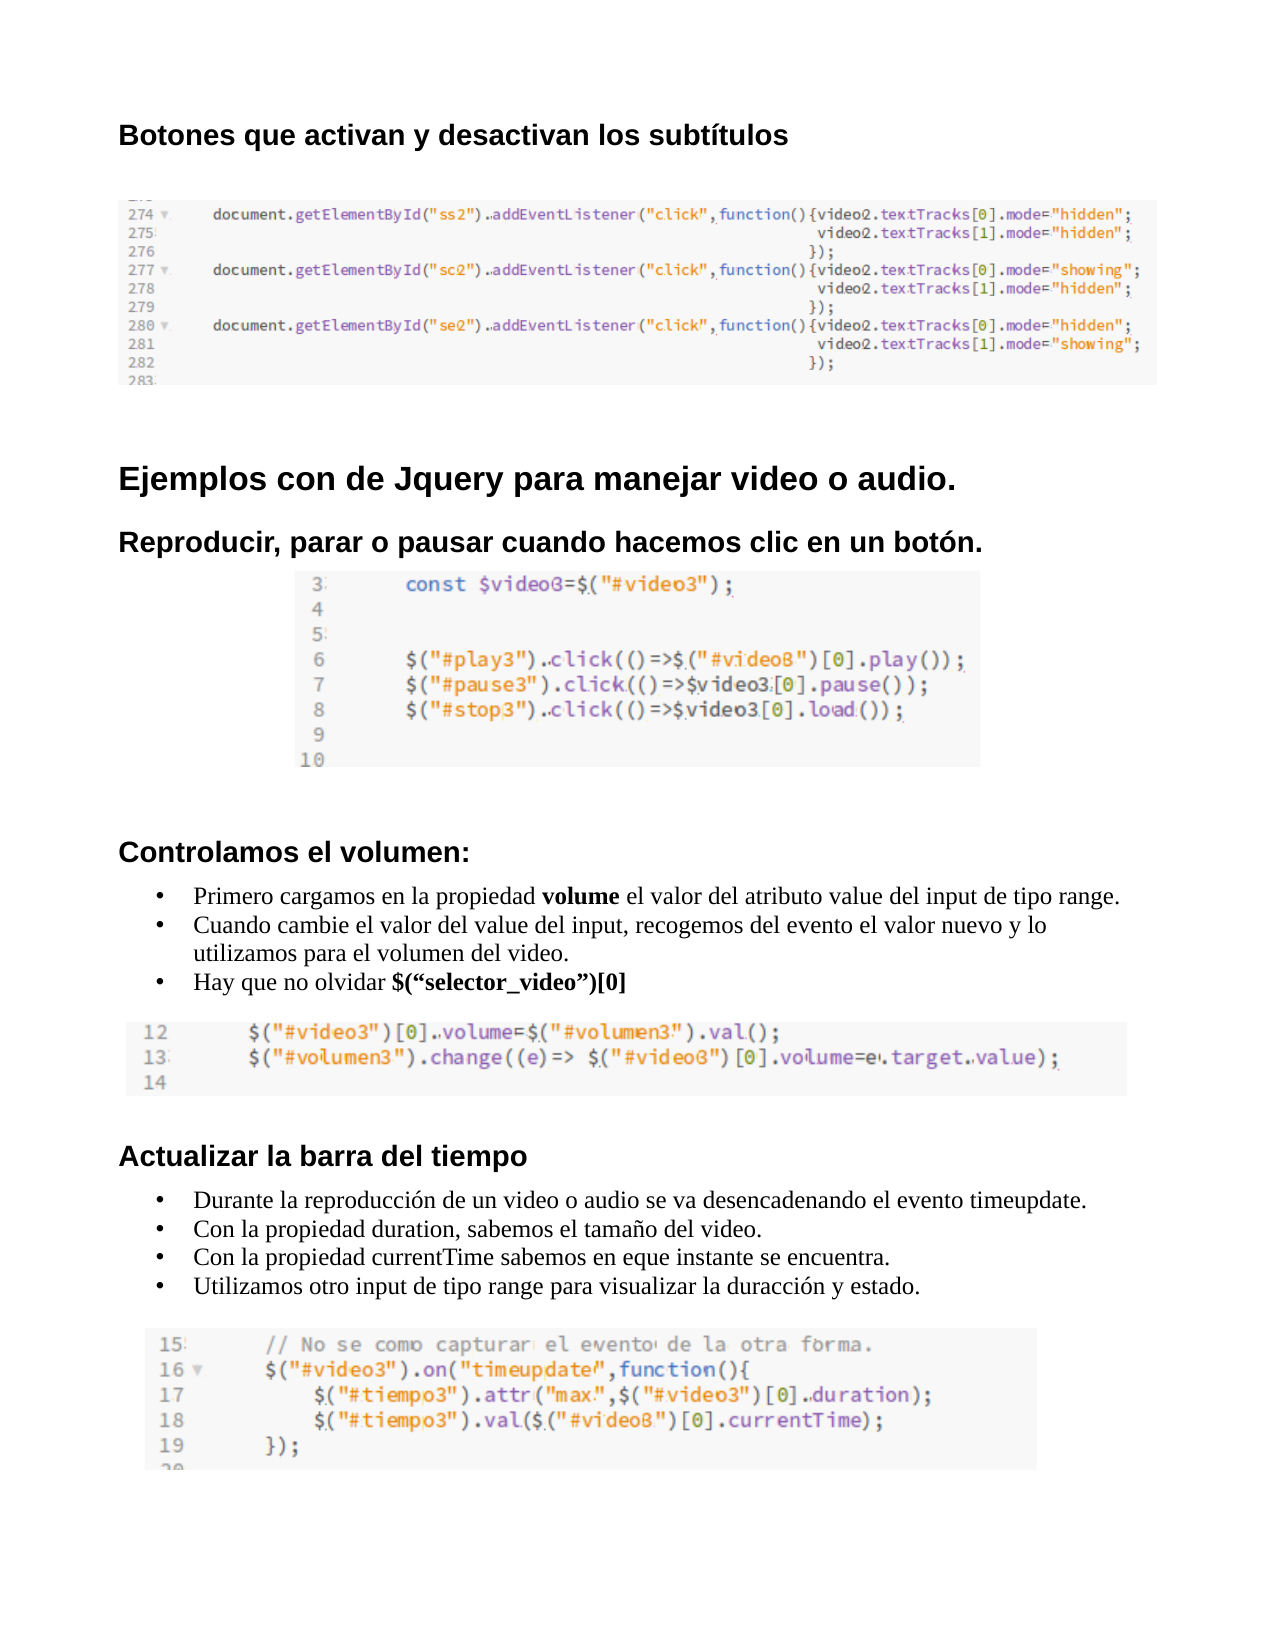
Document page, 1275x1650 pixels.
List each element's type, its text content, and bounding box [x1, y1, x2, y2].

list Durante la reproducción de un video o audio se va desencadenando el evento timeupdate. [156, 1185, 1157, 1214]
list Utilizamos otro input de tipo range para visualizar la duracción y estado. [156, 1271, 1157, 1300]
picture [126, 1022, 1128, 1096]
picture [118, 200, 1157, 385]
list Primero cargamos en la propiedad volume el valor del atributo value del input de tipo range. [156, 881, 1157, 910]
subtitle Ejemplos con de Jquery para manejar video o audio. [118, 459, 1157, 498]
picture [144, 1328, 1037, 1470]
picture [294, 571, 981, 767]
subtitle Botones que activan y desactivan los subtítulos [118, 118, 1157, 152]
list Con la propiedad currentTime sabemos en eque instante se encuentra. [156, 1242, 1157, 1271]
subtitle Controlamos el volumen: [118, 835, 1157, 868]
list Con la propiedad duration, sabemos el tamaño del video. [156, 1214, 1157, 1242]
list Hay que no olvidar $(“selector_video”)[0] [156, 967, 1157, 996]
subtitle Reproducir, parar o pausar cuando hacemos clic en un botón. [118, 525, 1157, 559]
subtitle Actualizar la barra del tiempo [118, 1139, 1157, 1172]
list Cuando cambie el valor del value del input, recogemos del evento el valor nuevo y lo utilizamos para el volumen del video. [156, 910, 1157, 967]
